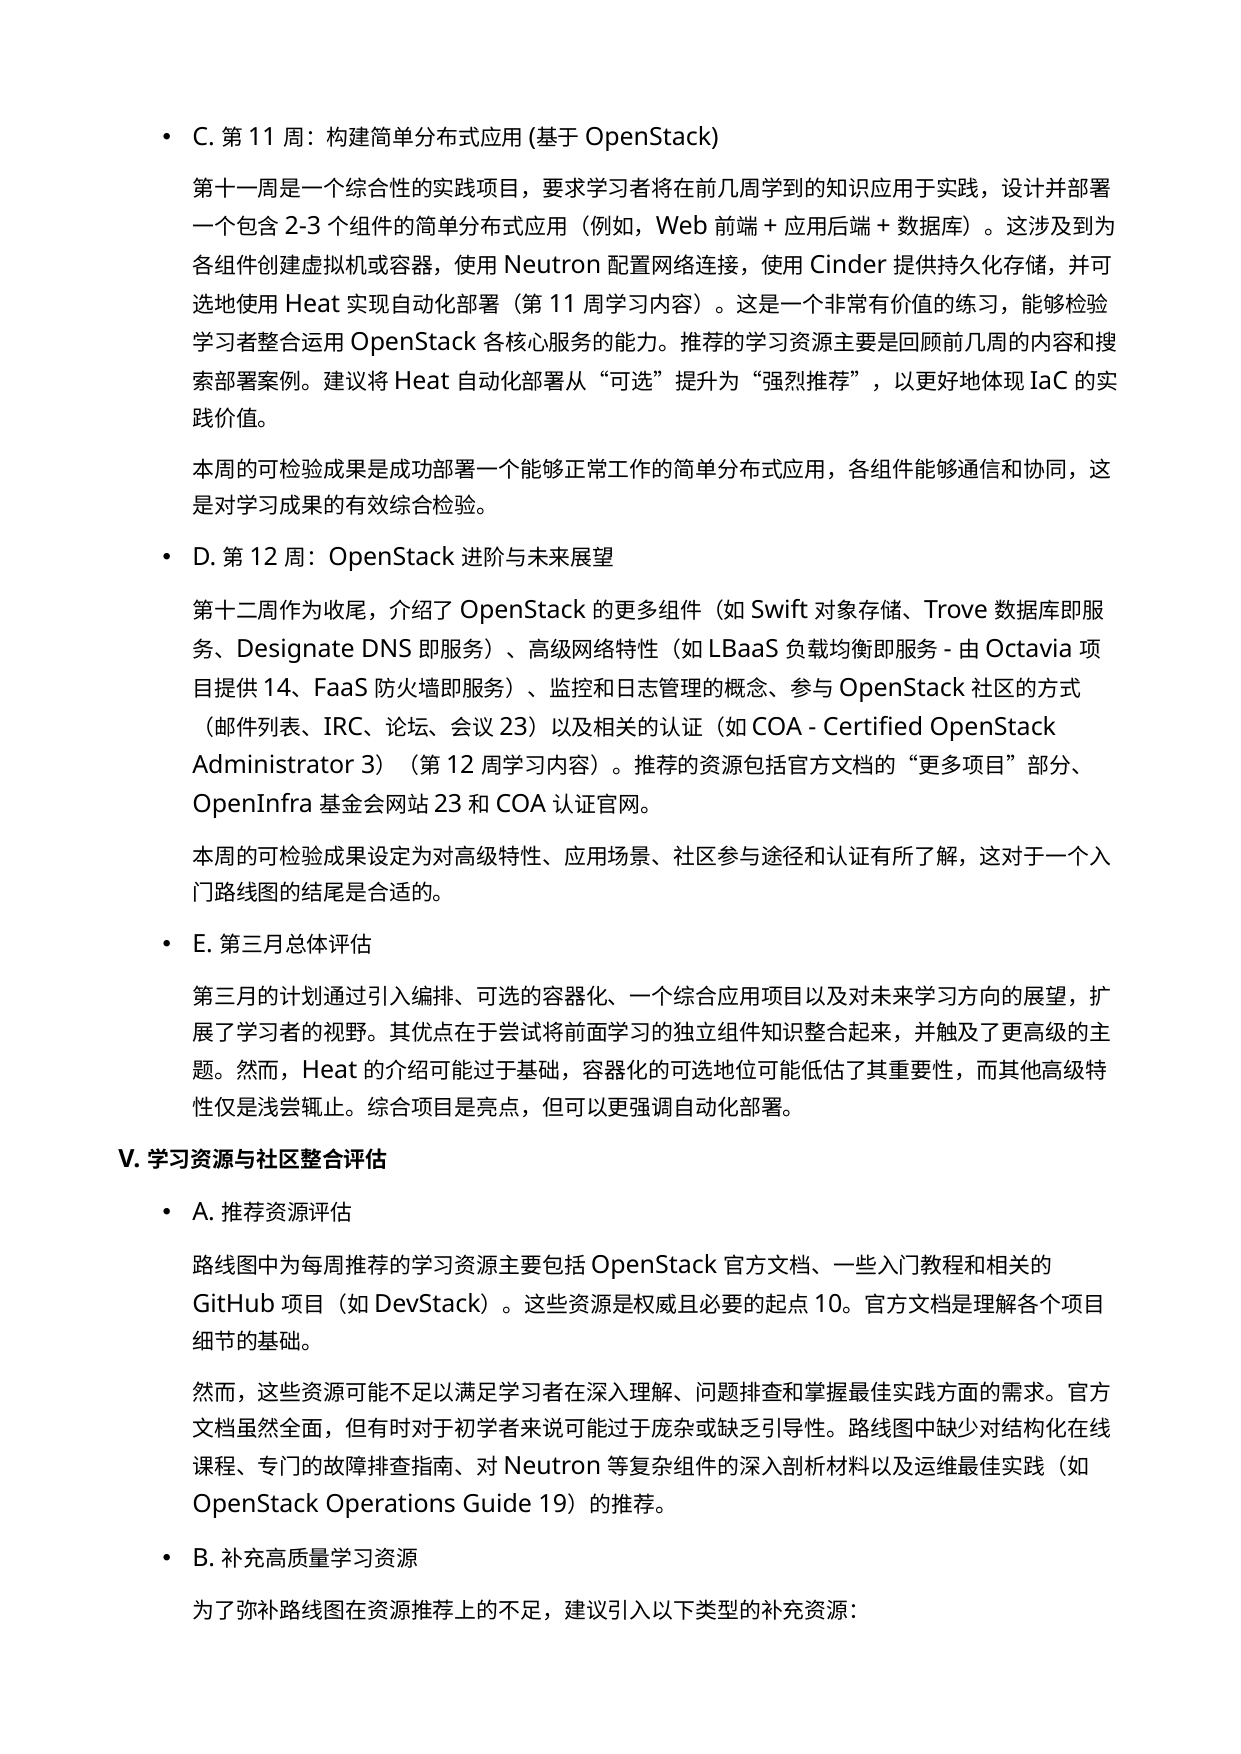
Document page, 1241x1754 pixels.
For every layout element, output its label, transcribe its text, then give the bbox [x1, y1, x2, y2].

list 本周的可检验成果是成功部署一个能够正常工作的简单分布式应用，各组件能够通信和协同，这是对学习成果的有效综合检验。 [162, 452, 1122, 519]
list 然而，这些资源可能不足以满足学习者在深入理解、问题排查和掌握最佳实践方面的需求。官方文档虽然全面，但有时对于初学者来说可能过于庞杂或缺乏引导性。路线图中缺少对结构化在线课程、专门的故障排查指南、对 Neutron 等复杂组件的深入剖析材料以及运维最佳实践（如 OpenStack Operations Guide 19）的推荐。 [162, 1375, 1122, 1520]
list 第三月的计划通过引入编排、可选的容器化、一个综合应用项目以及对未来学习方向的展望，扩展了学习者的视野。其优点在于尝试将前面学习的独立组件知识整合起来，并触及了更高级的主题。然而，Heat 的介绍可能过于基础，容器化的可选地位可能低估了其重要性，而其他高级特性仅是浅尝辄止。综合项目是亮点，但可以更强调自动化部署。 [162, 979, 1122, 1121]
list 第十二周作为收尾，介绍了 OpenStack 的更多组件（如 Swift 对象存储、Trove 数据库即服务、Designate DNS 即服务）、高级网络特性（如 LBaaS 负载均衡即服务 - 由 Octavia 项目提供 14、FaaS 防火墙即服务）、监控和日志管理的概念、参与 OpenStack 社区的方式（邮件列表、IRC、论坛、会议 23）以及相关的认证（如 COA - Certified OpenStack Administrator 3）（第 12 周学习内容）。推荐的资源包括官方文档的“更多项目”部分、OpenInfra 基金会网站 23 和 COA 认证官网。 [162, 592, 1122, 820]
list 本周的可检验成果设定为对高级特性、应用场景、社区参与途径和认证有所了解，这对于一个入门路线图的结尾是合适的。 [162, 839, 1122, 907]
list B. 补充高质量学习资源 [162, 1539, 1122, 1573]
list 第十一周是一个综合性的实践项目，要求学习者将在前几周学到的知识应用于实践，设计并部署一个包含 2-3 个组件的简单分布式应用（例如，Web 前端 + 应用后端 + 数据库）。这涉及到为各组件创建虚拟机或容器，使用 Neutron 配置网络连接，使用 Cinder 提供持久化存储，并可选地使用 Heat 实现自动化部署（第 11 周学习内容）。这是一个非常有价值的练习，能够检验学习者整合运用 OpenStack 各核心服务的能力。推荐的学习资源主要是回顾前几周的内容和搜索部署案例。建议将 Heat 自动化部署从“可选”提升为“强烈推荐”，以更好地体现 IaC 的实践价值。 [162, 171, 1122, 433]
text V. 学习资源与社区整合评估 [118, 1140, 1122, 1174]
list E. 第三月总体评估 [162, 926, 1122, 960]
list D. 第 12 周：OpenStack 进阶与未来展望 [162, 538, 1122, 573]
list 路线图中为每周推荐的学习资源主要包括 OpenStack 官方文档、一些入门教程和相关的 GitHub 项目（如 DevStack）。这些资源是权威且必要的起点 10。官方文档是理解各个项目细节的基础。 [162, 1247, 1122, 1356]
list C. 第 11 周：构建简单分布式应用 (基于 OpenStack) [162, 118, 1122, 152]
list A. 推荐资源评估 [162, 1194, 1122, 1228]
list 为了弥补路线图在资源推荐上的不足，建议引入以下类型的补充资源： [162, 1593, 1122, 1624]
